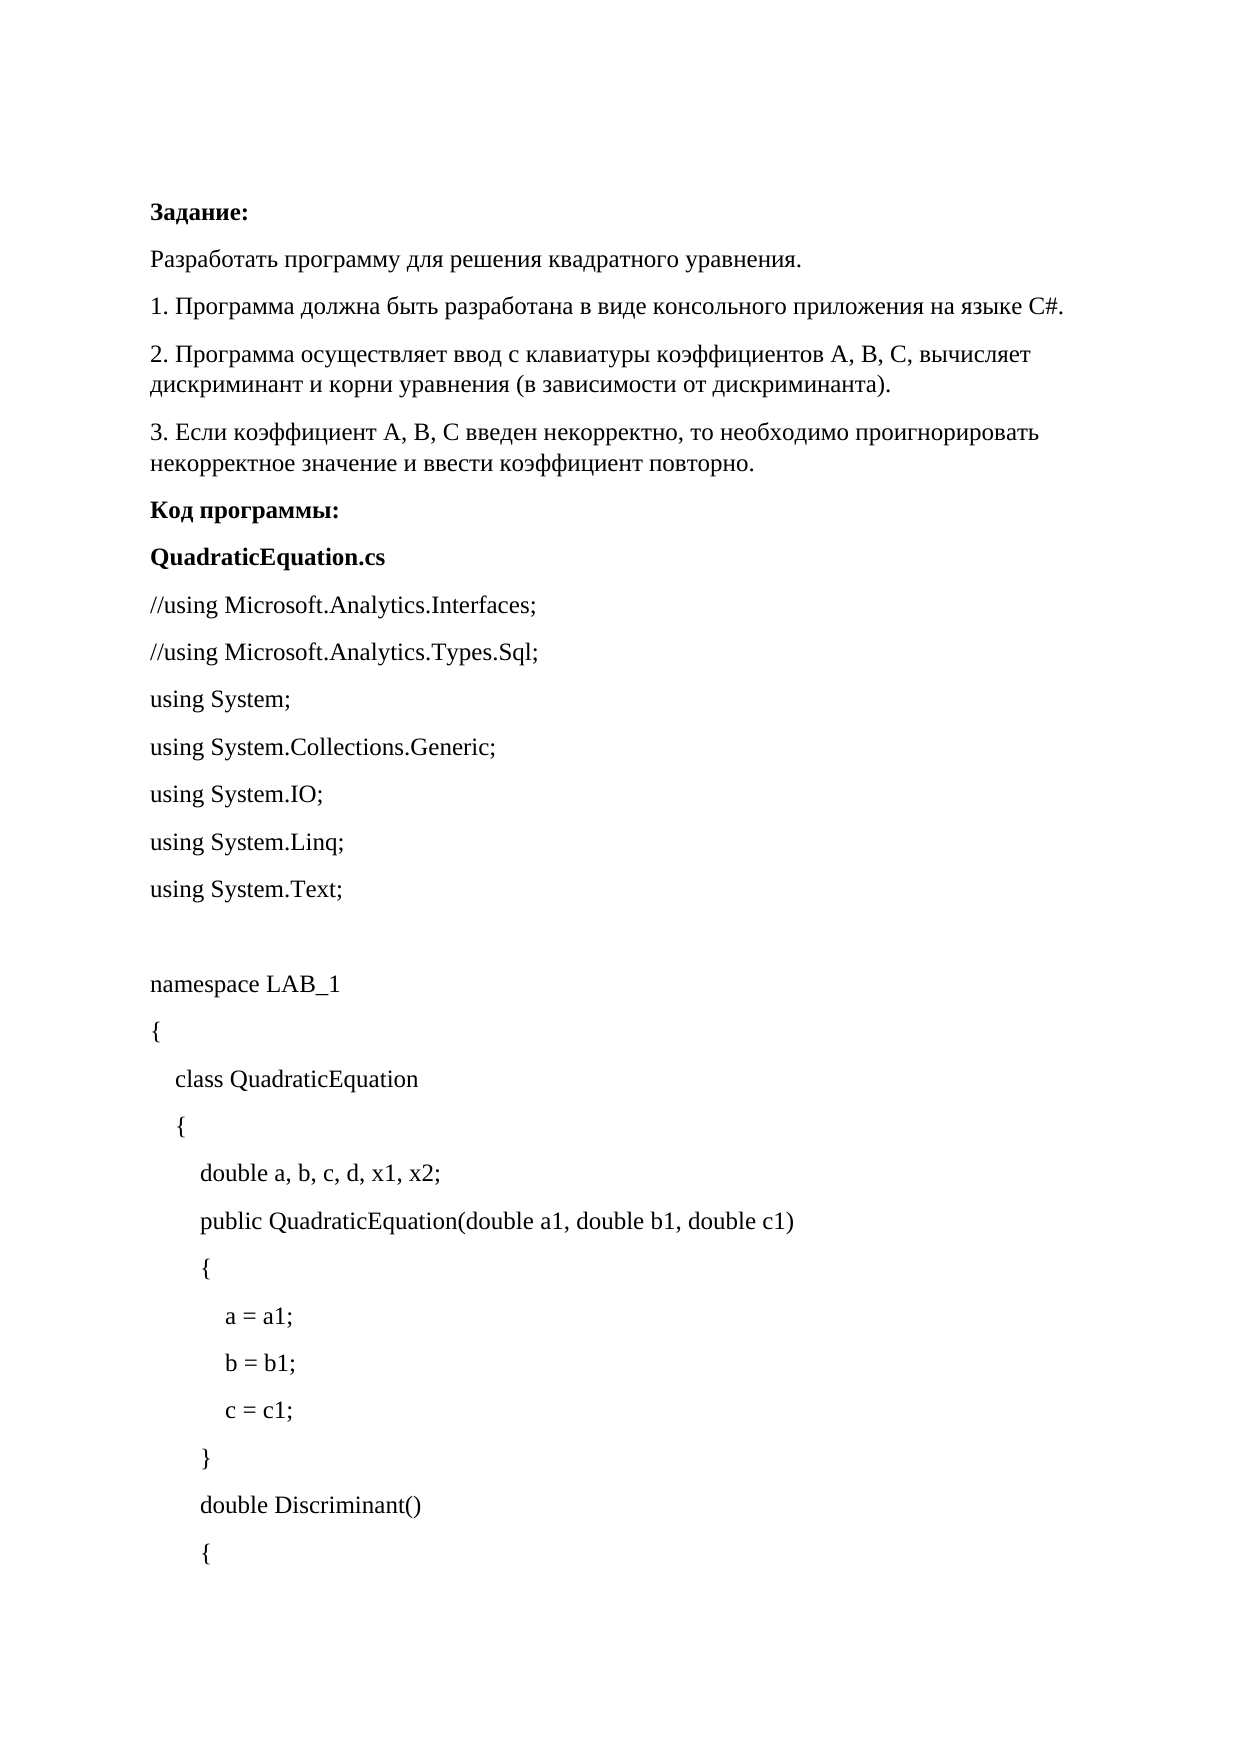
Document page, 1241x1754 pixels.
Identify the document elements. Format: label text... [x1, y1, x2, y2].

text Разработать программу для решения квадратного уравнения. [150, 244, 1090, 273]
text double Discriminant() [150, 1490, 1090, 1519]
text } [150, 1443, 1090, 1472]
text a = a1; [150, 1301, 1090, 1329]
text Код программы: [150, 495, 1090, 524]
text c = c1; [150, 1396, 1090, 1424]
text //using Microsoft.Analytics.Interfaces; [150, 590, 1090, 618]
text public QuadraticEquation(double a1, double b1, double c1) [150, 1206, 1090, 1235]
text Задание: [150, 197, 1090, 225]
text { [150, 1538, 1090, 1566]
text class QuadraticEquation [150, 1064, 1090, 1092]
text using System.IO; [150, 779, 1090, 808]
text 1. Программа должна быть разработана в виде консольного приложения на языке C#. [150, 291, 1090, 320]
text using System; [150, 684, 1090, 713]
text 3. Если коэффициент А, В, С введен некорректно, то необходимо проигнорировать некорректное значение и ввести коэффициент повторно. [150, 417, 1090, 476]
text namespace LAB_1 [150, 969, 1090, 998]
text { [150, 1016, 1090, 1045]
text 2. Программа осуществляет ввод с клавиатуры коэффициентов А, В, С, вычисляет дискриминант и корни уравнения (в зависимости от дискриминанта). [150, 339, 1090, 398]
text b = b1; [150, 1348, 1090, 1377]
text double a, b, c, d, x1, x2; [150, 1158, 1090, 1187]
text using System.Linq; [150, 827, 1090, 856]
text using System.Text; [150, 874, 1090, 903]
text //using Microsoft.Analytics.Types.Sql; [150, 637, 1090, 666]
text using System.Collections.Generic; [150, 732, 1090, 761]
text { [150, 1253, 1090, 1282]
text { [150, 1111, 1090, 1140]
text QuadraticEquation.cs [150, 542, 1090, 571]
